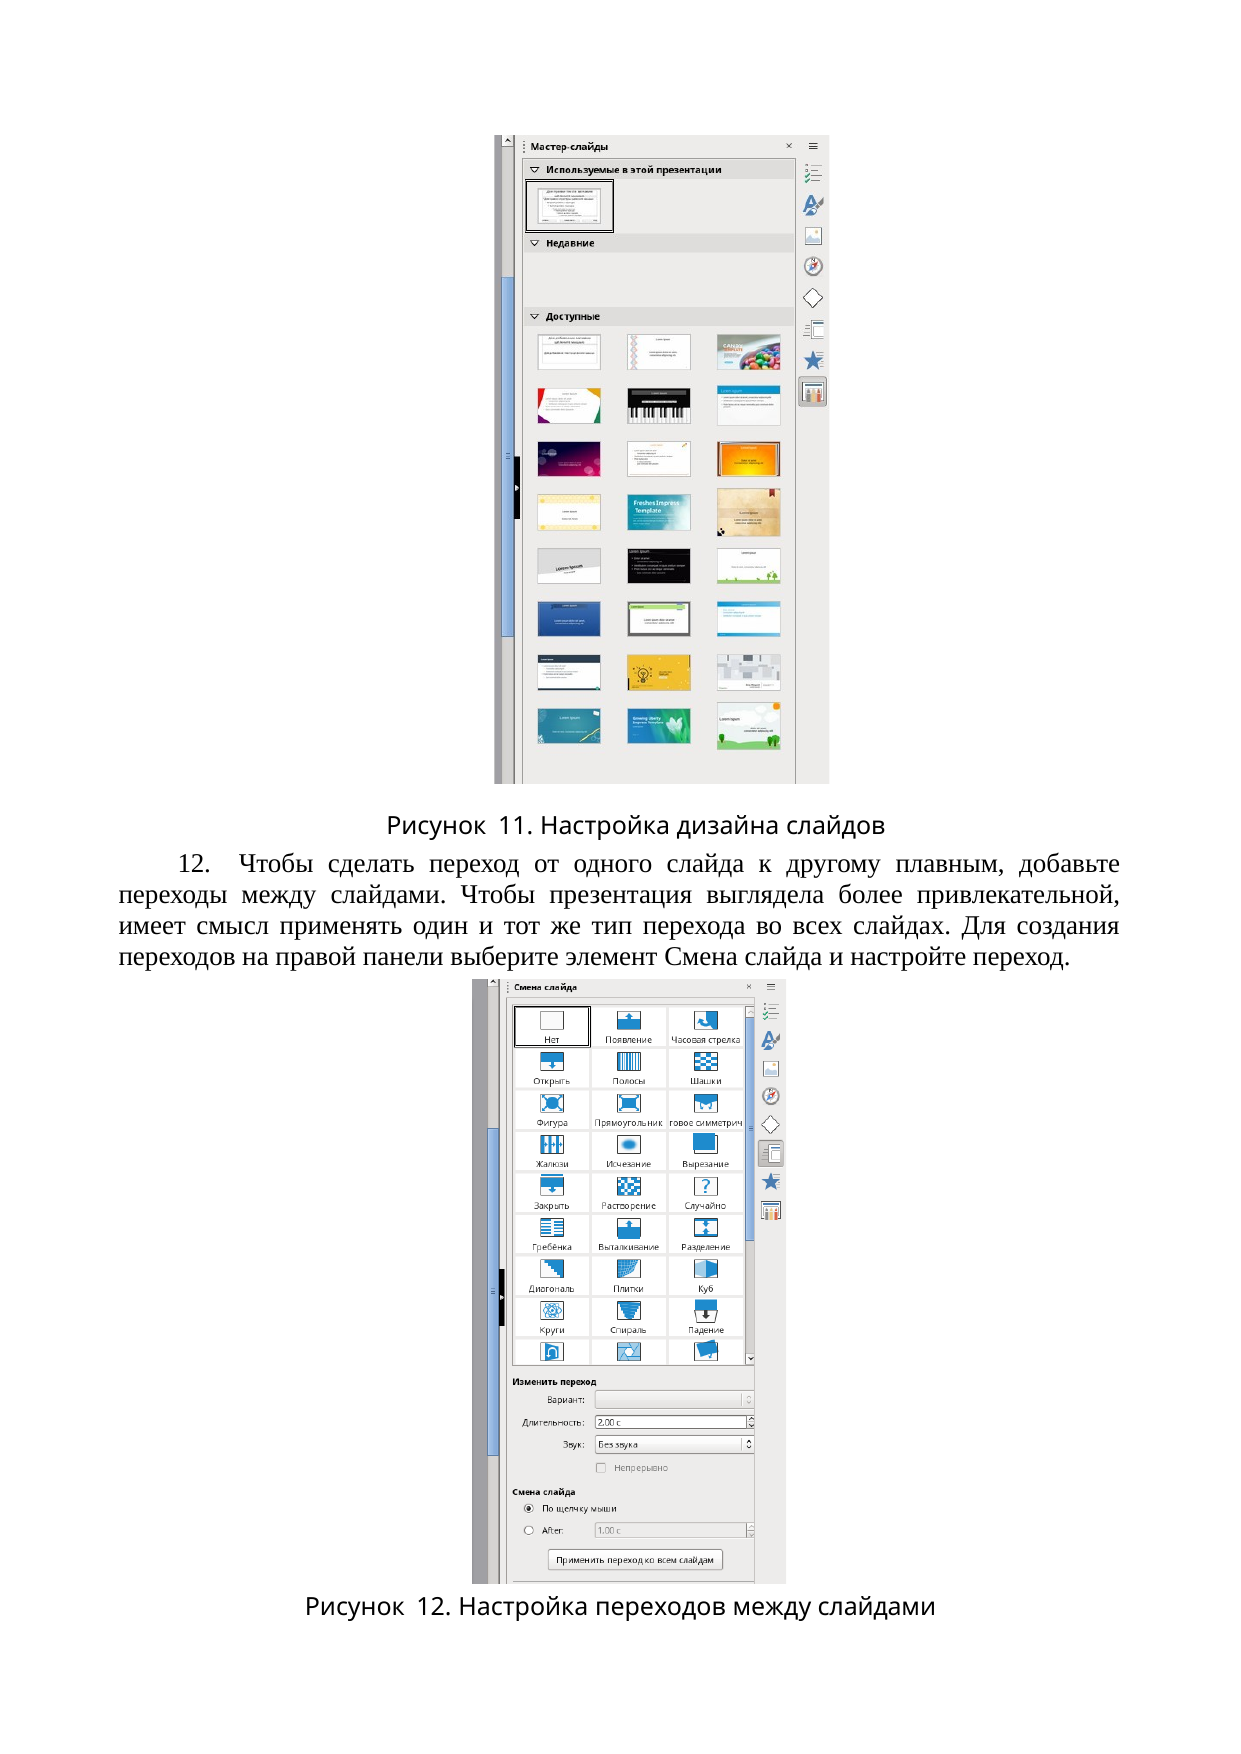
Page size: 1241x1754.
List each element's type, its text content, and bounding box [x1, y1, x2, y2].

picture [494, 135, 830, 784]
picture [472, 979, 787, 1584]
text Рисунок 12. Настройка переходов между слайдами [120, 979, 1121, 1622]
text Рисунок 11. Настройка дизайна слайдов [386, 808, 1180, 842]
list Чтобы сделать переход от одного слайда к другому плавным, добавьте переходы между слайдами. Чтобы презентация выглядела более привлекательной, имеет смысл применять один и тот же тип перехода во всех слайдах. Для создания переходов на правой панели выберите элемент Смена слайда и настройте переход. [118, 847, 1121, 971]
